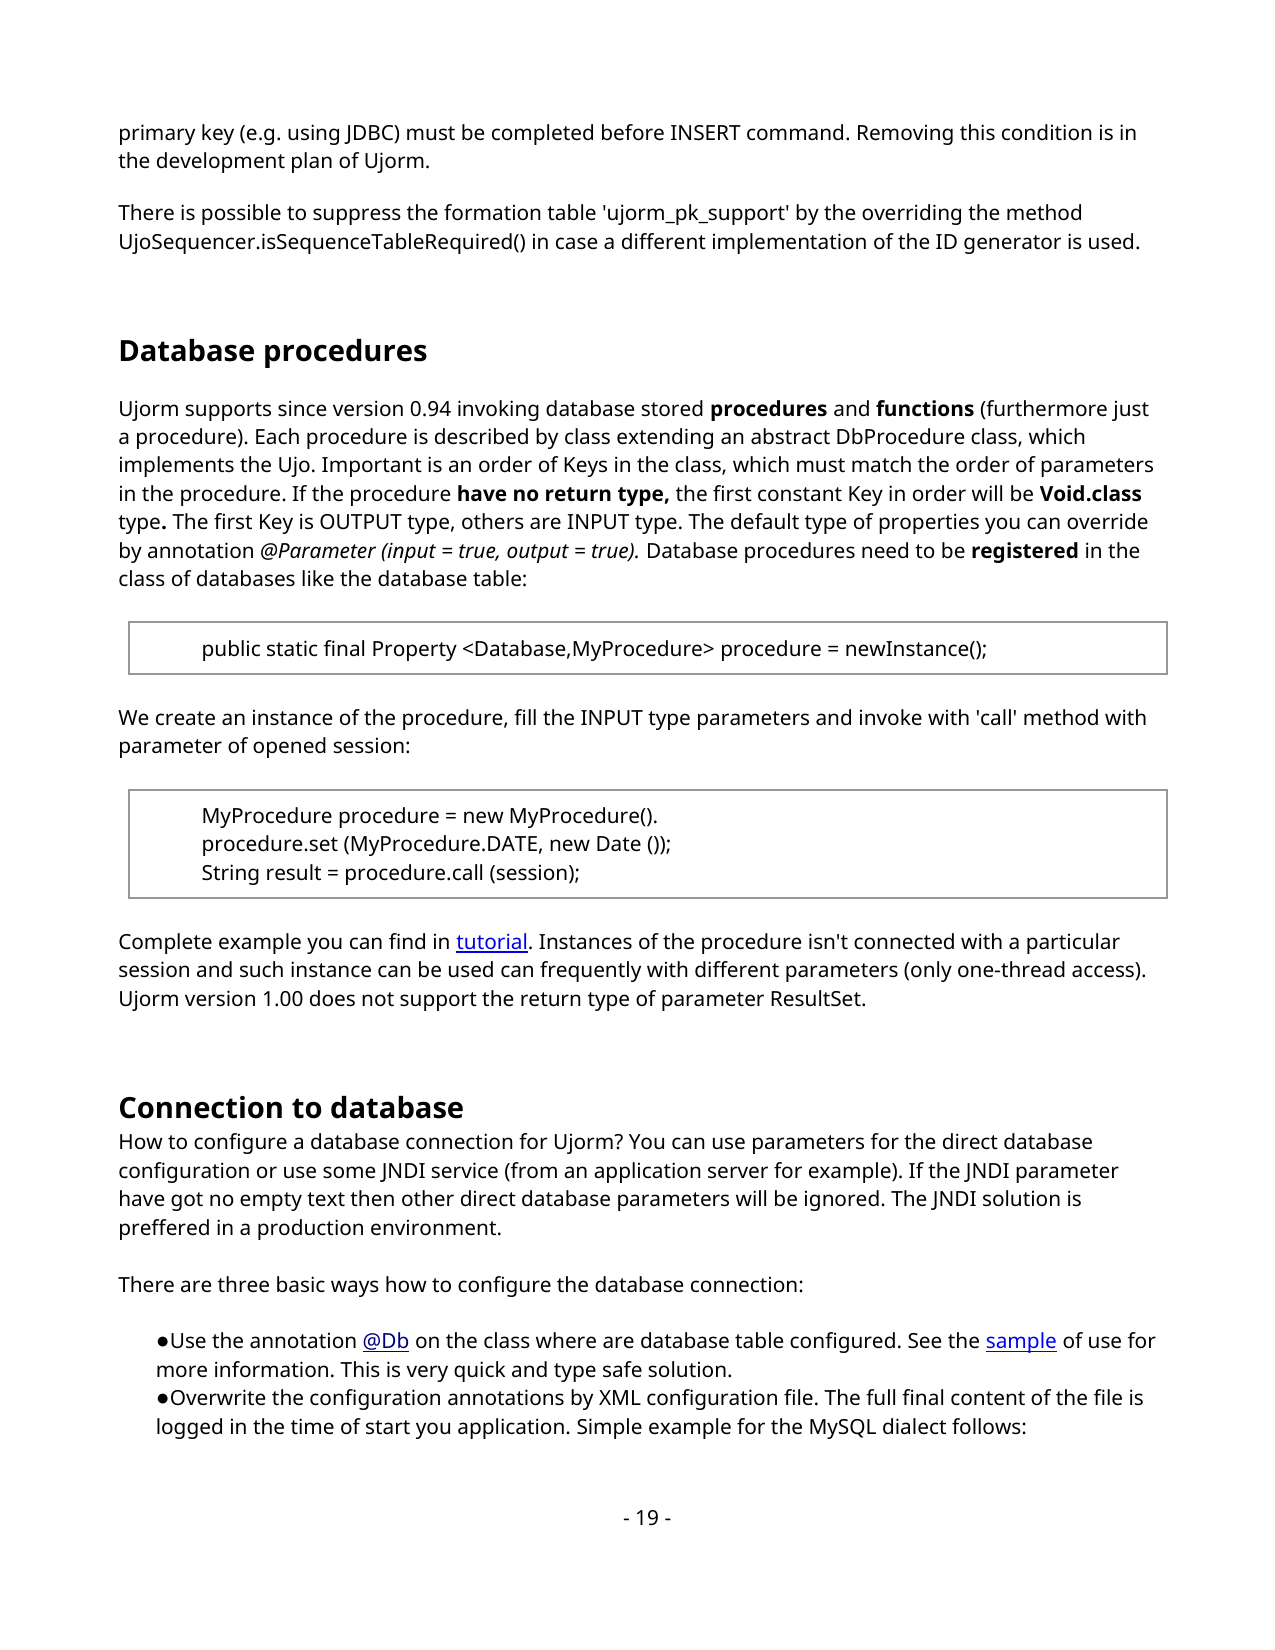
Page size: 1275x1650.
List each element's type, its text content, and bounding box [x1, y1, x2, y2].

list Overwrite the configuration annotations by XML configuration file. The full final content of the file is logged in the time of start you application. Simple example for the MySQL dialect follows: [118, 1383, 1157, 1440]
table_header MyProcedure procedure = new MyProcedure(). procedure.set (MyProcedure.DATE, new Date ()); String result = procedure.call (session); [130, 791, 1166, 897]
text There is possible to suppress the formation table 'ujorm_pk_support' by the overriding the method UjoSequencer.isSequenceTableRequired() in case a different implementation of the ID generator is used. [118, 198, 1157, 255]
list Use the annotation @Db on the class where are database table configured. See the sample of use for more information. This is very quick and type safe solution. [118, 1327, 1157, 1383]
text How to configure a database connection for Ujorm? You can use parameters for the direct database configuration or use some JNDI service (from an application server for example). If the JNDI parameter have got no empty text then other direct database parameters will be ignored. The JNDI solution is preffered in a production environment. [118, 1127, 1157, 1241]
text primary key (e.g. using JDBC) must be completed before INSERT command. Removing this condition is in the development plan of Ujorm. [118, 118, 1157, 175]
text There are three basic ways how to configure the database connection: [118, 1270, 1157, 1298]
table_header public static final Property <Database,MyProcedure> procedure = newInstance(); [130, 623, 1166, 673]
subtitle Database procedures [118, 331, 1157, 370]
text Complete example you can find in tutorial. Instances of the procedure isn't connected with a particular session and such instance can be used can frequently with different parameters (only one-thread access). Ujorm version 1.00 does not support the return type of parameter ResultSet. [118, 927, 1157, 1012]
subtitle Connection to database [118, 1088, 1157, 1127]
text We create an instance of the procedure, fill the INPUT type parameters and invoke with 'call' method with parameter of opened session: [118, 703, 1157, 760]
text Ujorm supports since version 0.94 invoking database stored procedures and functions (furthermore just a procedure). Each procedure is described by class extending an abstract DbProcedure class, which implements the Ujo. Important is an order of Keys in the class, which must match the order of parameters in the procedure. If the procedure have no return type, the first constant Key in order will be Void.class type. The first Key is OUTPUT type, others are INPUT type. The default type of properties you can override by annotation @Parameter (input = true, output = true). Database procedures need to be registered in the class of databases like the database table: [118, 394, 1157, 593]
